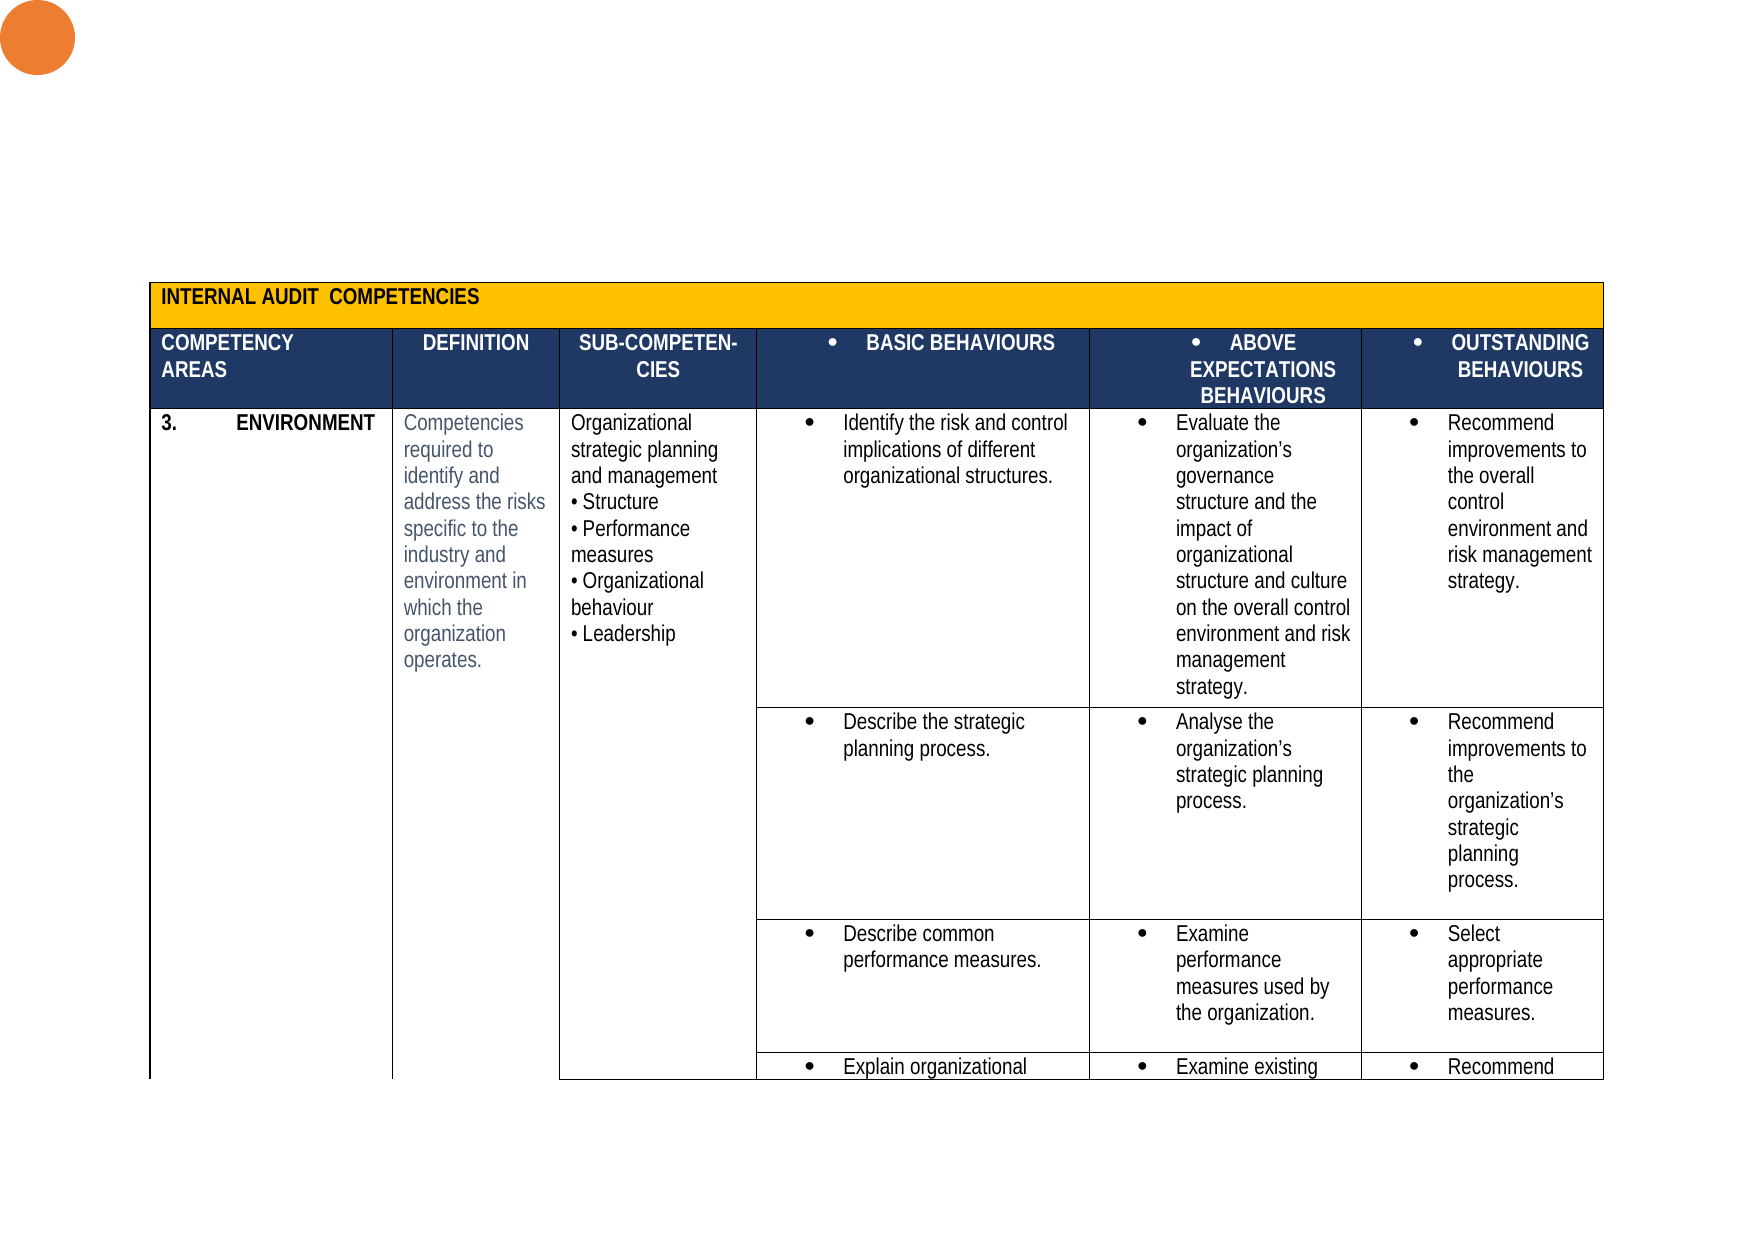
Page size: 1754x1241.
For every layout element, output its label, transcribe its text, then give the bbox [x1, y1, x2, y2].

table_cell Describe common performance measures. [757, 920, 1089, 1052]
table_cell DEFINITION [393, 329, 559, 408]
table_cell COMPETENCY AREAS [151, 329, 392, 408]
table_cell Organizational strategic planning and management • Structure • Performance measures • Organizational behaviour • Leadership [560, 409, 756, 1079]
table_cell Examine existing [1090, 1053, 1361, 1079]
table_cell Recommend improvements to the organization’s strategic planning process. [1362, 708, 1603, 919]
table_cell Select appropriate performance measures. [1362, 920, 1603, 1052]
table_cell Identify the risk and control implications of different organizational structures. [757, 409, 1089, 707]
table_cell OUTSTANDING BEHAVIOURS [1362, 329, 1603, 408]
table_cell Explain organizational [757, 1053, 1089, 1079]
table_cell Evaluate the organization’s governance structure and the impact of organizational structure and culture on the overall control environment and risk management strategy. [1090, 409, 1361, 707]
table_cell Recommend appropriate organizational behaviour and performance management techniques. [1362, 1053, 1603, 1079]
table_header INTERNAL AUDIT COMPETENCIES [151, 283, 1603, 328]
table_cell Examine performance measures used by the organization. [1090, 920, 1361, 1052]
table_cell Recommend improvements to the overall control environment and risk management strategy. [1362, 409, 1603, 707]
table_cell Describe the strategic planning process. [757, 708, 1089, 919]
table_cell Analyse the organization’s strategic planning process. [1090, 708, 1361, 919]
table_cell BASIC BEHAVIOURS [757, 329, 1089, 408]
table_cell SUB-COMPETEN-CIES [560, 329, 756, 408]
table_cell 3. ENVIRONMENT [151, 409, 392, 1079]
table_cell ABOVE EXPECTATIONS BEHAVIOURS [1090, 329, 1361, 408]
table_cell Competencies required to identify and address the risks specific to the industry and environment in which the organization operates. [393, 409, 559, 1079]
